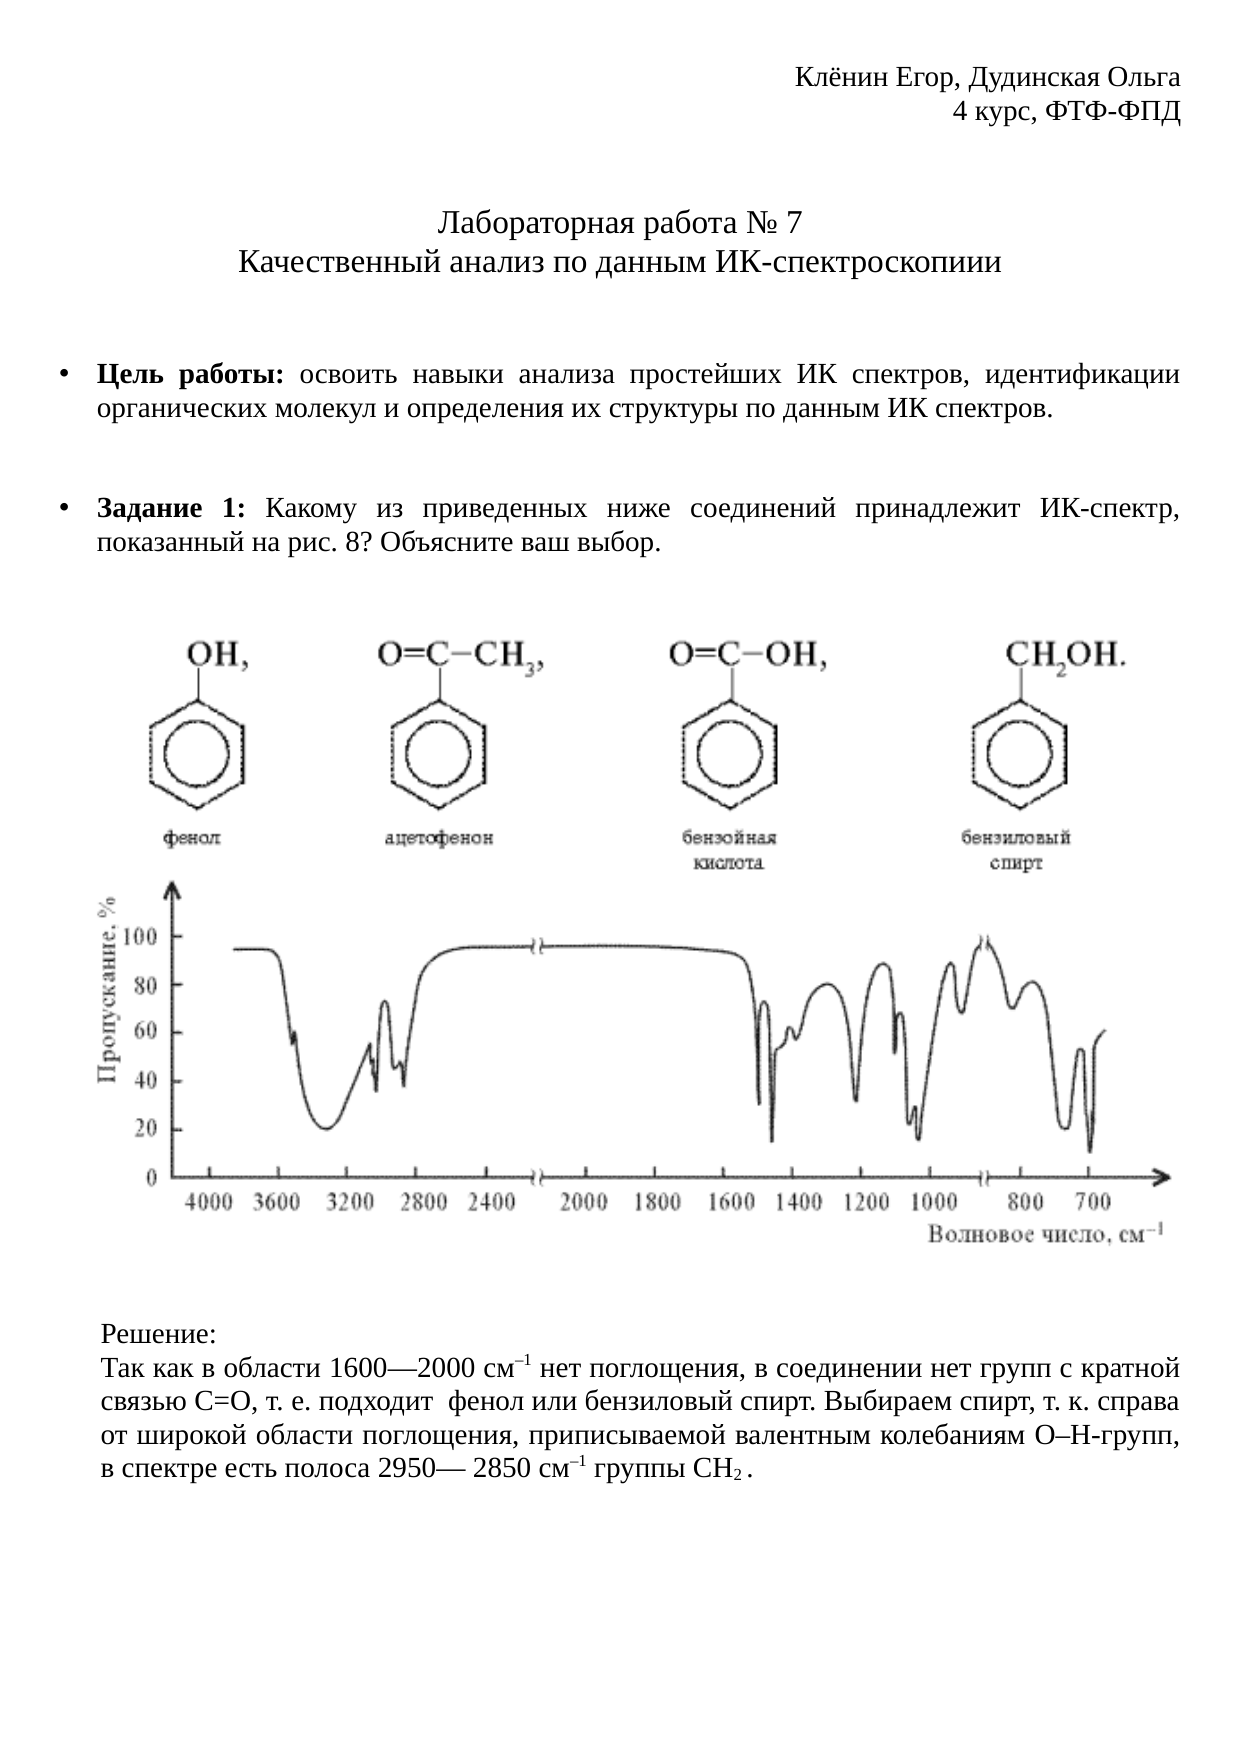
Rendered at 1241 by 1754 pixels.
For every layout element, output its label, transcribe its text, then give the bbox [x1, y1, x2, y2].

text Решение: [100, 1316, 1181, 1350]
text Так как в области 1600—2000 см–1 нет поглощения, в соединении нет групп с кратной связью С=О, т. е. подходит фенол или бензиловый спирт. Выбираем спирт, т. к. справа от широкой области поглощения, приписываемой валентным колебаниям О–Н-групп, в спектре есть полоса 2950— 2850 см–1 группы СН2 . [100, 1350, 1181, 1484]
list Задание 1: Какому из приведенных ниже соединений принадлежит ИК-спектр, показанный на рис. 8? Объясните ваш выбор. [59, 490, 1181, 558]
text Клёнин Егор, Дудинская Ольга [59, 59, 1181, 93]
text 4 курс, ФТФ-ФПД [59, 93, 1181, 126]
picture [87, 624, 1177, 1250]
list Цель работы: освоить навыки анализа простейших ИК спектров, идентификации органических молекул и определения их структуры по данным ИК спектров. [59, 356, 1181, 423]
text Качественный анализ по данным ИК-спектроскопиии [59, 241, 1181, 279]
text Лабораторная работа № 7 [59, 203, 1181, 241]
